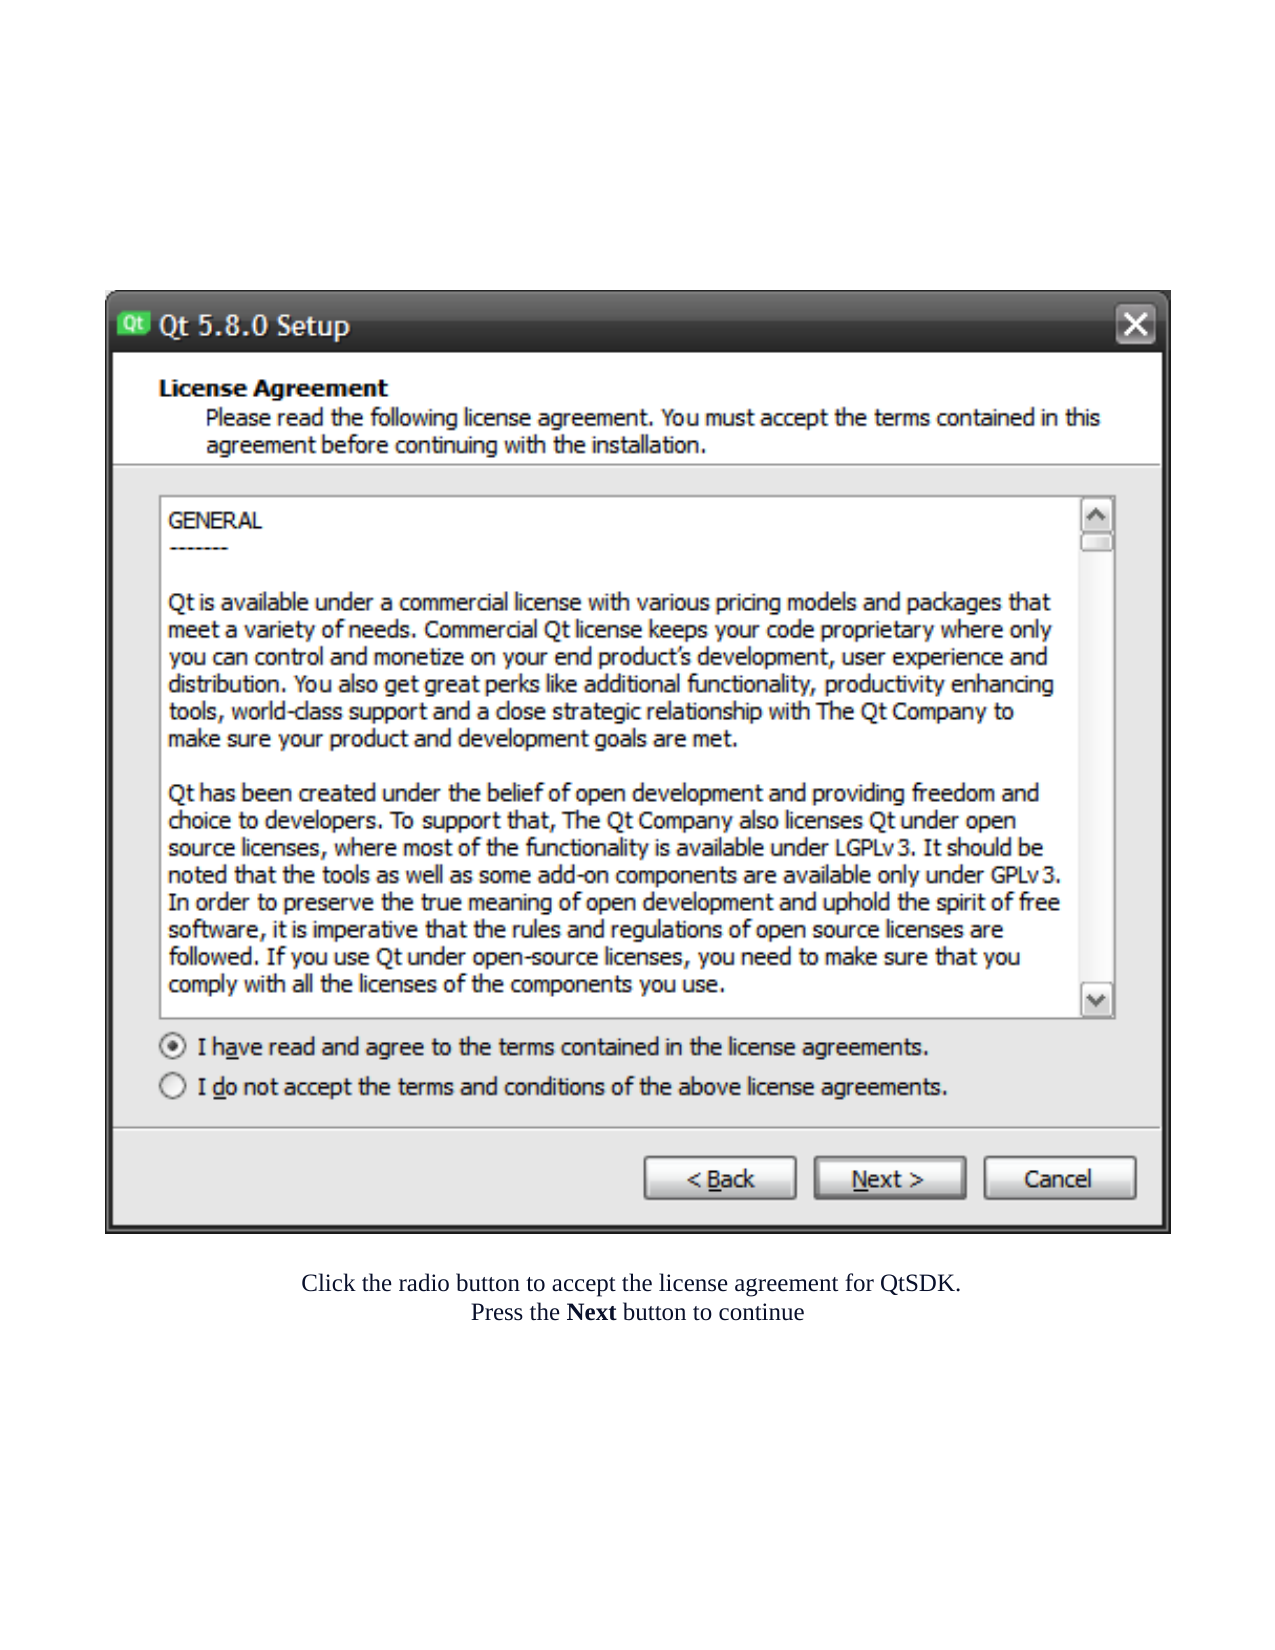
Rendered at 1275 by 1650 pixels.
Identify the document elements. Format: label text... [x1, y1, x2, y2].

picture [105, 290, 1171, 1234]
text Click the radio button to accept the license agreement for QtSDK. [118, 1268, 1157, 1297]
text Press the Next button to continue [118, 1297, 1157, 1326]
